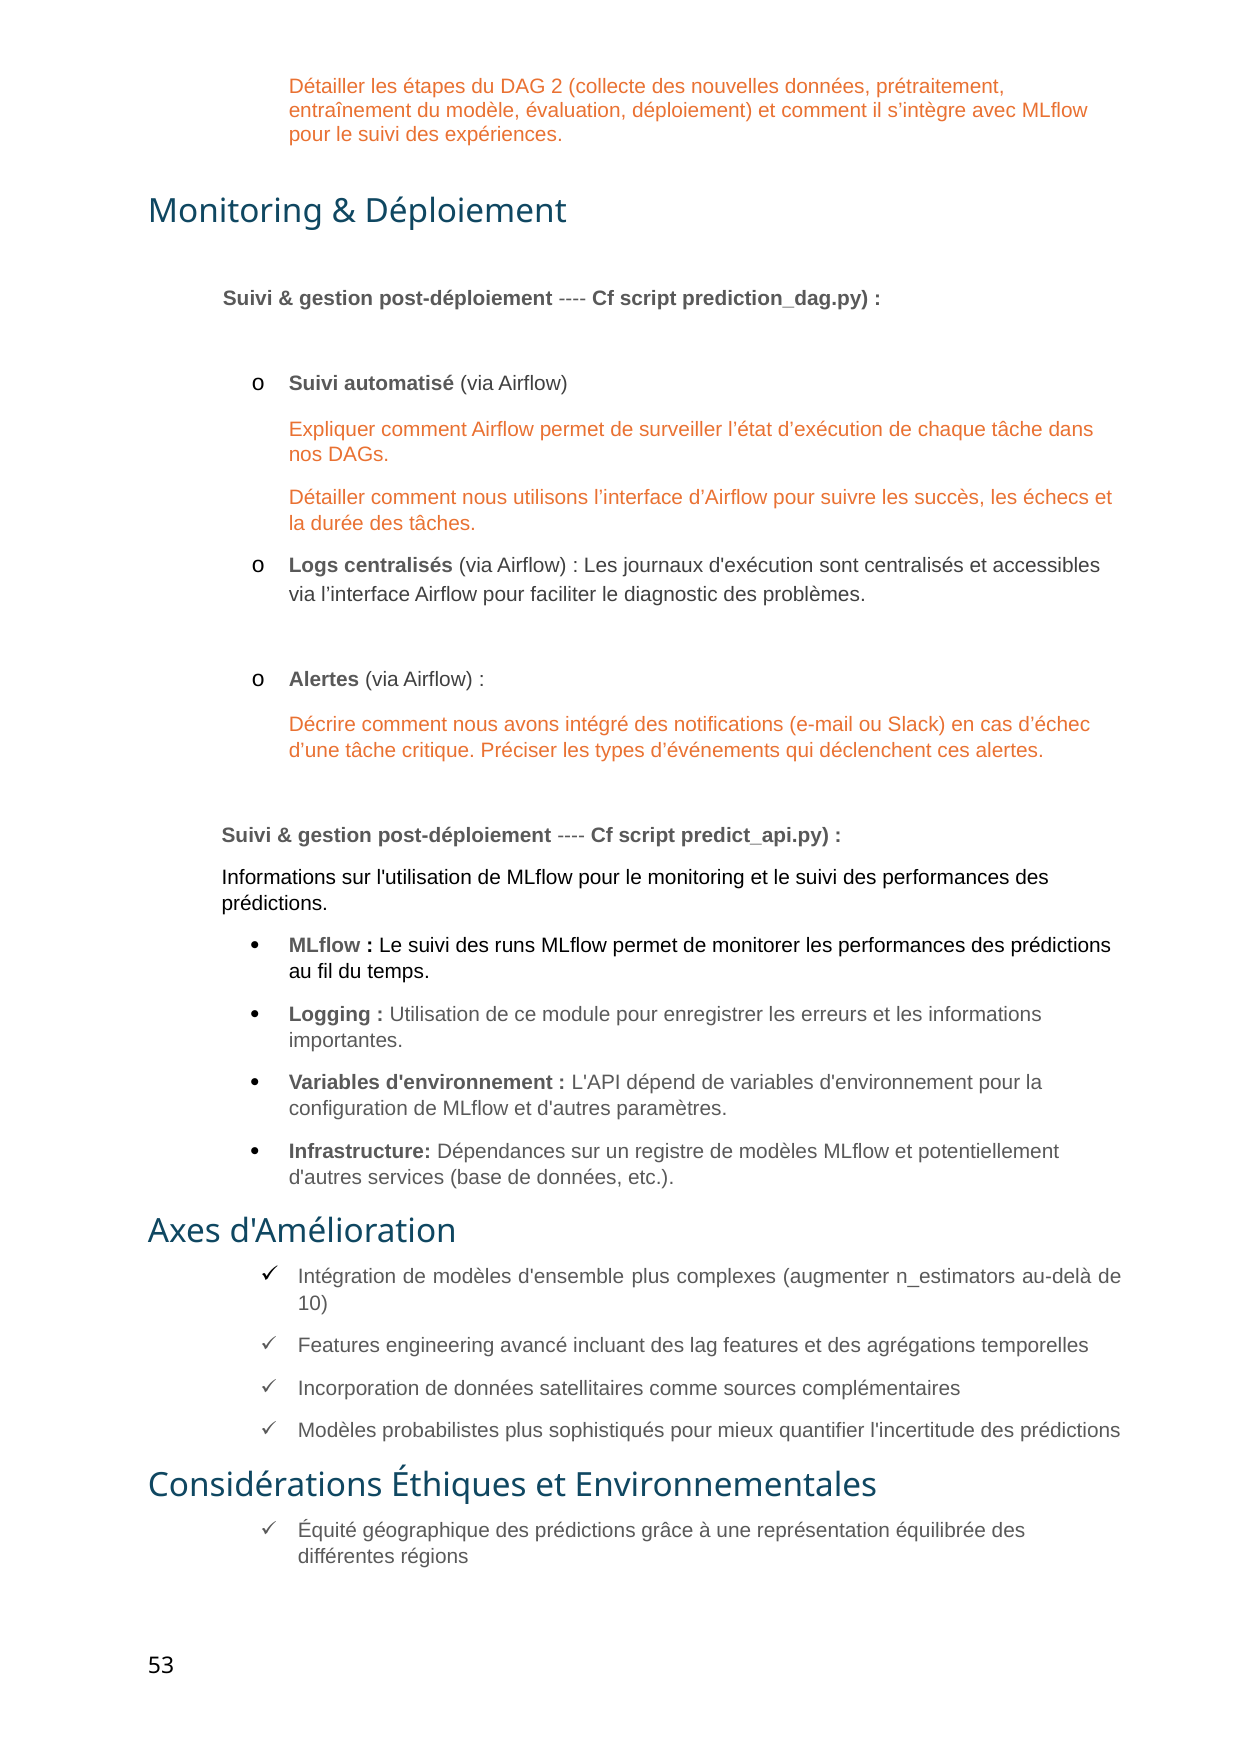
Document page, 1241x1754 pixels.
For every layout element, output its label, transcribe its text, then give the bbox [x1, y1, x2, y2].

list Suivi automatisé (via Airflow) [251, 371, 1122, 398]
list Modèles probabilistes plus sophistiqués pour mieux quantifier l'incertitude des prédictions [260, 1418, 1122, 1442]
text Détailler les étapes du DAG 2 (collecte des nouvelles données, prétraitement, entraînement du modèle, évaluation, déploiement) et comment il s’intègre avec MLflow pour le suivi des expériences. [288, 74, 1122, 146]
text Décrire comment nous avons intégré des notifications (e-mail ou Slack) en cas d’échec d’une tâche critique. Préciser les types d’événements qui déclenchent ces alertes. [288, 712, 1122, 761]
list Logging : Utilisation de ce module pour enregistrer les erreurs et les informations importantes. [251, 1002, 1122, 1052]
text Détailler comment nous utilisons l’interface d’Airflow pour suivre les succès, les échecs et la durée des tâches. [288, 485, 1122, 534]
list Logs centralisés (via Airflow) : Les journaux d'exécution sont centralisés et accessibles via l’interface Airflow pour faciliter le diagnostic des problèmes. [251, 553, 1122, 605]
list Incorporation de données satellitaires comme sources complémentaires [260, 1376, 1122, 1400]
list Alertes (via Airflow) : [251, 666, 1122, 693]
text Informations sur l'utilisation de MLflow pour le monitoring et le suivi des performances des prédictions. [221, 865, 1122, 915]
subtitle Monitoring & Déploiement [148, 186, 1122, 232]
subtitle Axes d'Amélioration [148, 1207, 1122, 1252]
list Variables d'environnement : L'API dépend de variables d'environnement pour la configuration de MLflow et d'autres paramètres. [251, 1070, 1122, 1120]
list MLflow : Le suivi des runs MLflow permet de monitorer les performances des prédictions au fil du temps. [251, 933, 1122, 983]
text Suivi & gestion post-déploiement ---- Cf script predict_api.py) : [148, 822, 1122, 846]
list Features engineering avancé incluant des lag features et des agrégations temporelles [260, 1333, 1122, 1357]
text Expliquer comment Airflow permet de surveiller l’état d’exécution de chaque tâche dans nos DAGs. [288, 416, 1122, 466]
list Équité géographique des prédictions grâce à une représentation équilibrée des différentes régions [260, 1518, 1122, 1568]
list Suivi & gestion post-déploiement ---- Cf script prediction_dag.py) : [223, 286, 1122, 310]
subtitle Considérations Éthiques et Environnementales [148, 1461, 1122, 1506]
list Intégration de modèles d'ensemble plus complexes (augmenter n_estimators au-delà de 10) [260, 1264, 1122, 1314]
list Infrastructure: Dépendances sur un registre de modèles MLflow et potentiellement d'autres services (base de données, etc.). [251, 1138, 1122, 1188]
